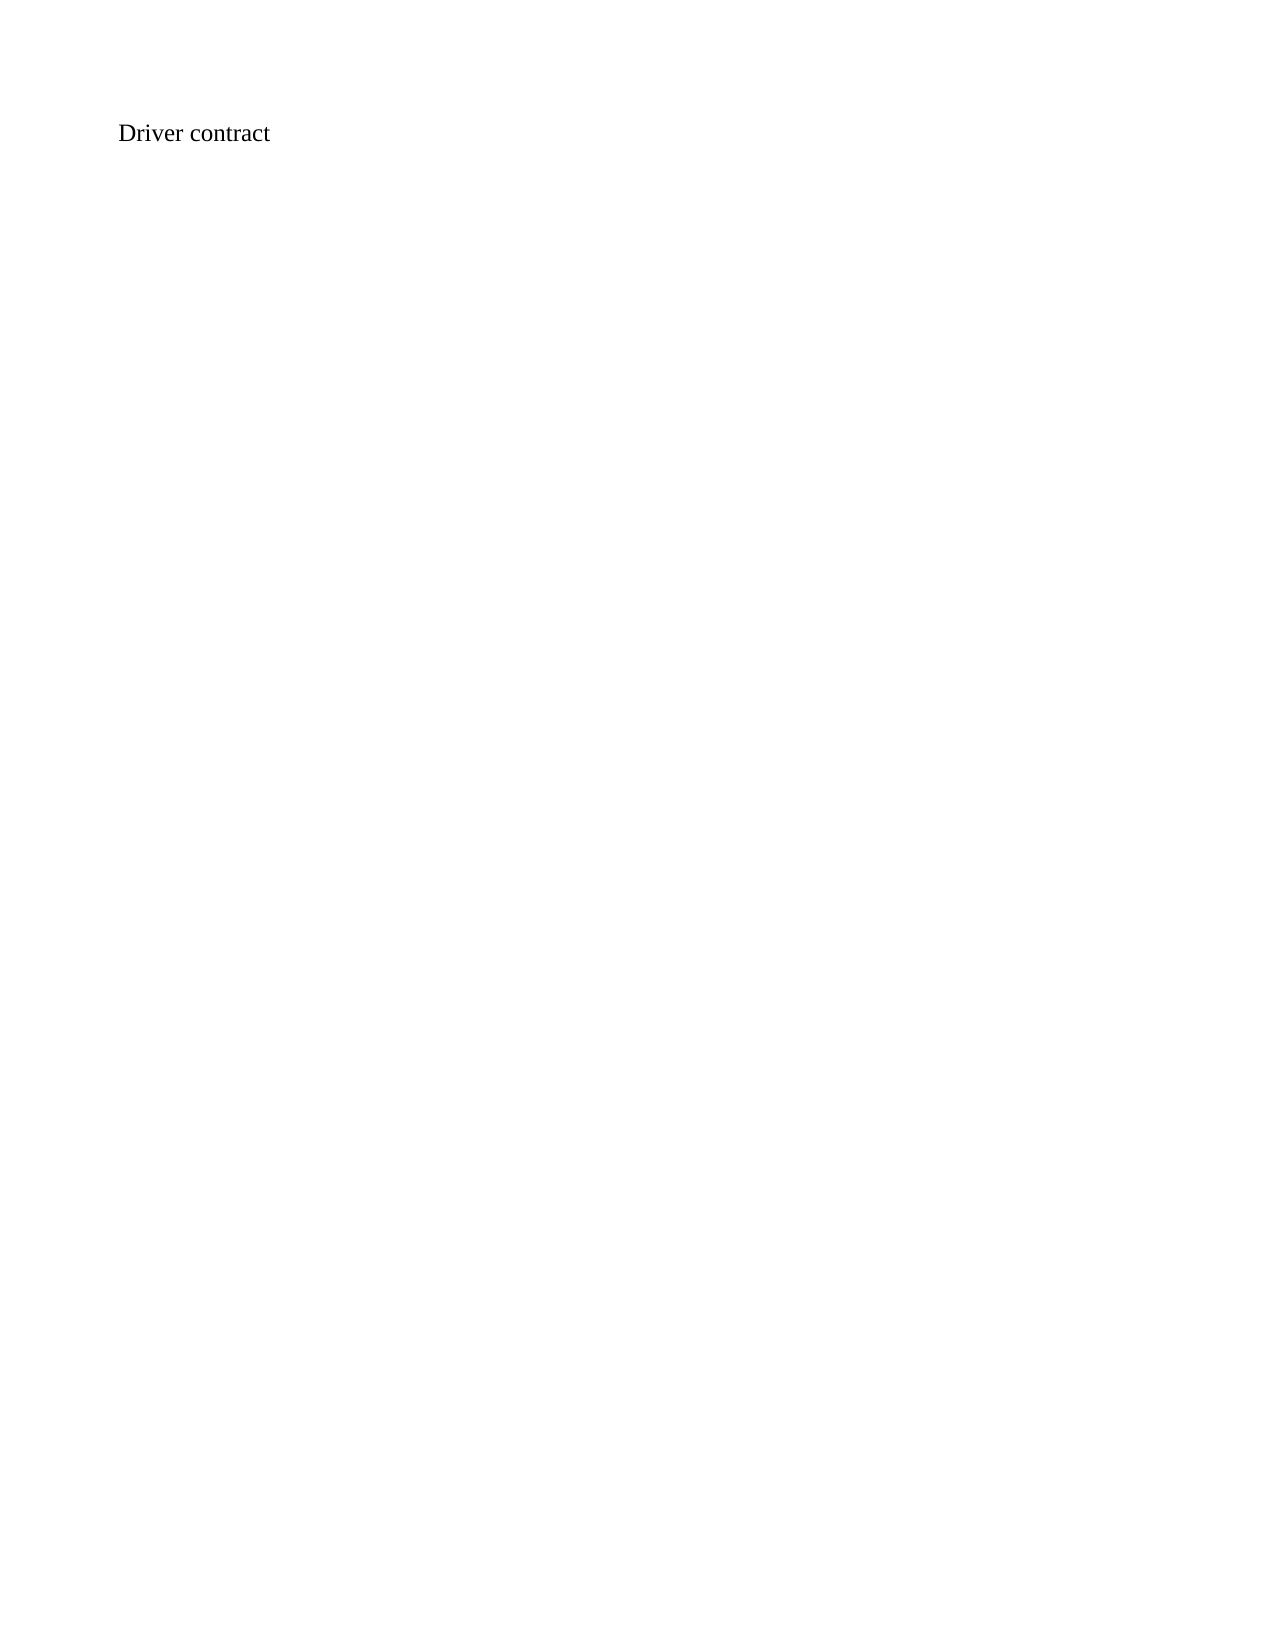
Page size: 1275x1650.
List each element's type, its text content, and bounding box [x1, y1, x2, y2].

text Driver contract [118, 118, 1157, 147]
